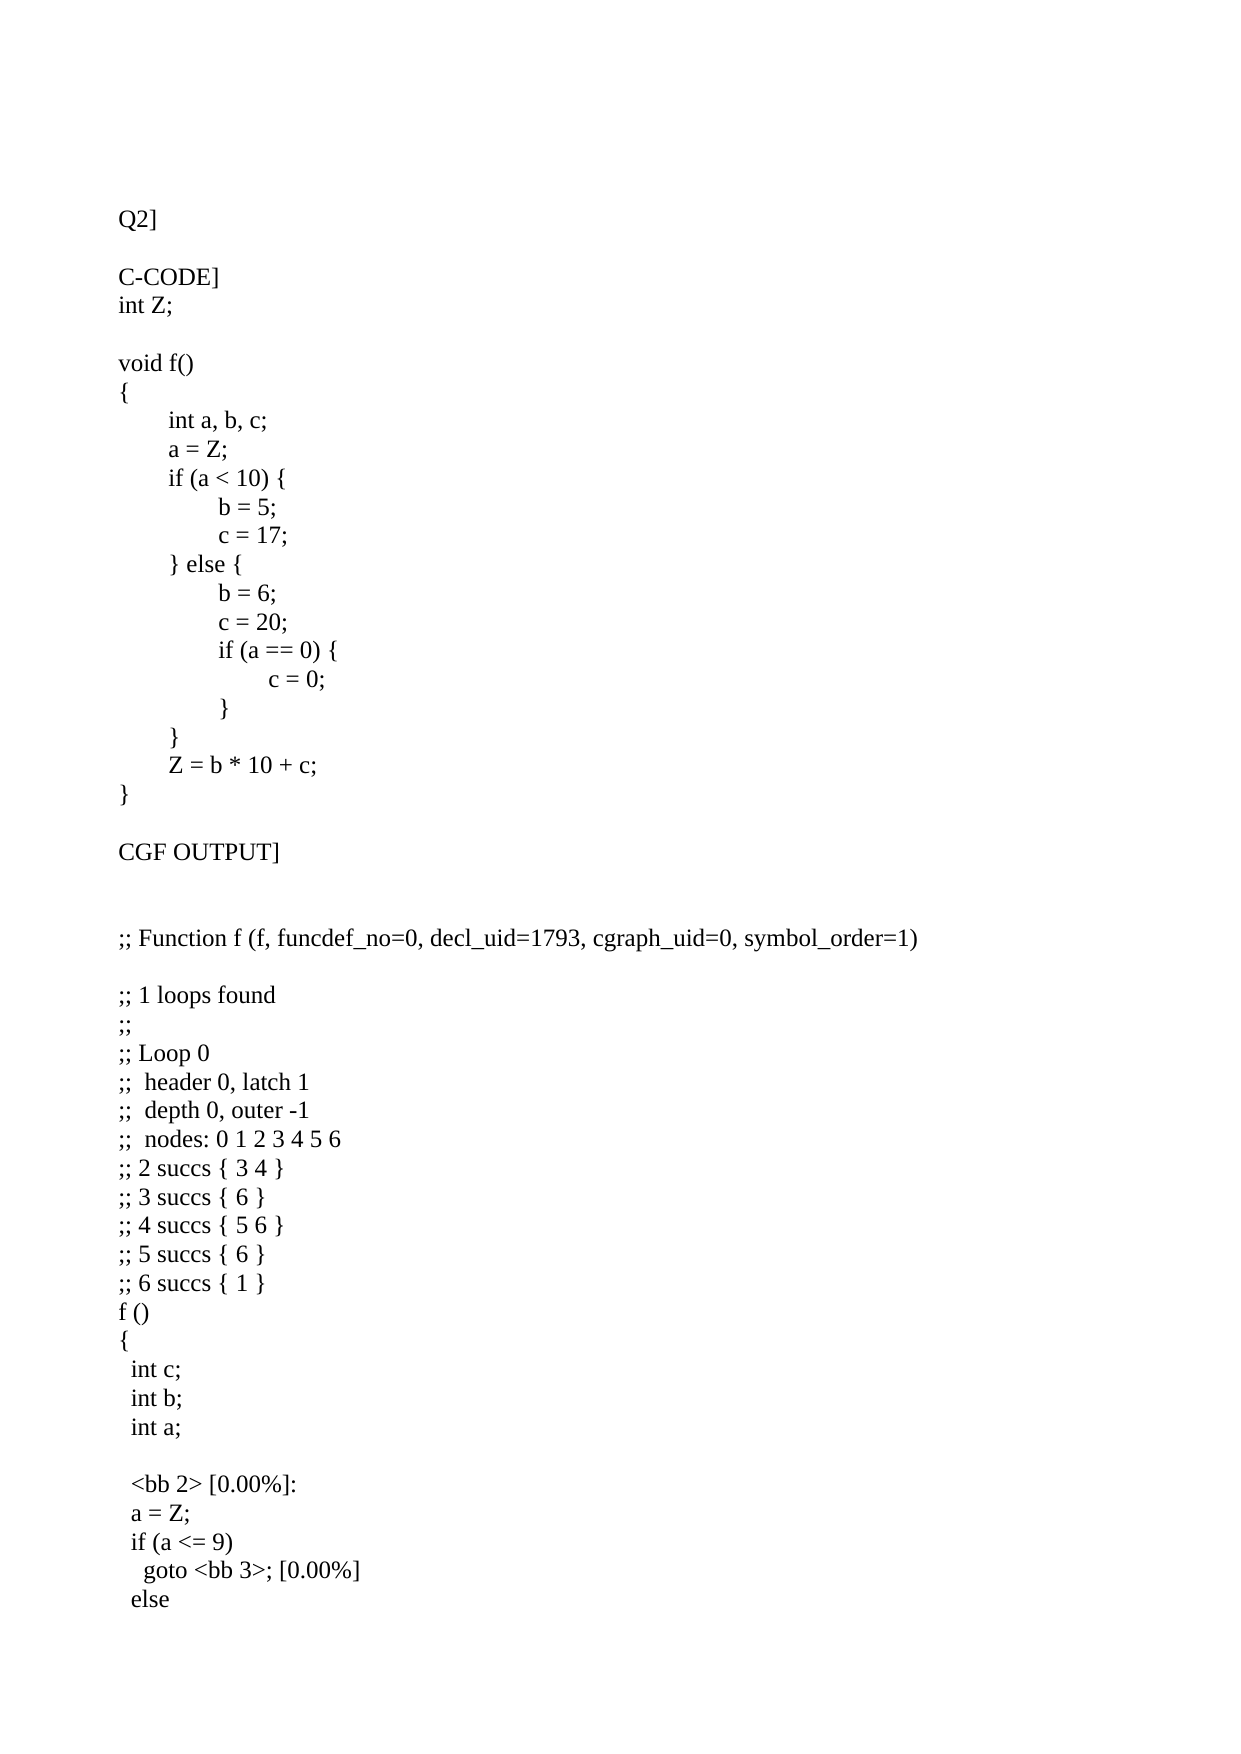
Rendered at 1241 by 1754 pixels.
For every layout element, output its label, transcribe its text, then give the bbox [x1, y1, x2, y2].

text int c; [118, 1354, 1122, 1383]
text C-CODE] [118, 262, 1122, 291]
text ;; header 0, latch 1 [118, 1067, 1122, 1096]
text ;; 3 succs { 6 } [118, 1182, 1122, 1211]
text f () [118, 1297, 1122, 1326]
text int a; [118, 1412, 1122, 1441]
text b = 5; [118, 492, 1122, 521]
text c = 17; [118, 521, 1122, 549]
text ;; 6 succs { 1 } [118, 1268, 1122, 1297]
text int a, b, c; [118, 406, 1122, 434]
text { [118, 377, 1122, 406]
text if (a == 0) { [118, 636, 1122, 664]
text int b; [118, 1383, 1122, 1412]
text ;; 1 loops found [118, 981, 1122, 1009]
text c = 20; [118, 607, 1122, 636]
text ;; Loop 0 [118, 1038, 1122, 1067]
text if (a <= 9) [118, 1527, 1122, 1556]
text goto <bb 3>; [0.00%] [118, 1556, 1122, 1584]
text { [118, 1326, 1122, 1354]
text } [118, 693, 1122, 722]
text ;; Function f (f, funcdef_no=0, decl_uid=1793, cgraph_uid=0, symbol_order=1) [118, 923, 1122, 952]
text void f() [118, 348, 1122, 377]
text ;; 4 succs { 5 6 } [118, 1211, 1122, 1239]
text else [118, 1584, 1122, 1613]
text a = Z; [118, 434, 1122, 463]
text Z = b * 10 + c; [118, 751, 1122, 779]
text int Z; [118, 291, 1122, 319]
text CGF OUTPUT] [118, 837, 1122, 866]
text ;; nodes: 0 1 2 3 4 5 6 [118, 1124, 1122, 1153]
text b = 6; [118, 578, 1122, 607]
text Q2] [118, 204, 1122, 233]
text } [118, 779, 1122, 808]
text ;; 2 succs { 3 4 } [118, 1153, 1122, 1182]
text ;; [118, 1009, 1122, 1038]
text a = Z; [118, 1498, 1122, 1527]
text if (a < 10) { [118, 463, 1122, 492]
text ;; 5 succs { 6 } [118, 1239, 1122, 1268]
text ;; depth 0, outer -1 [118, 1096, 1122, 1124]
text c = 0; [118, 664, 1122, 693]
text } [118, 722, 1122, 751]
text <bb 2> [0.00%]: [118, 1469, 1122, 1498]
text } else { [118, 549, 1122, 578]
